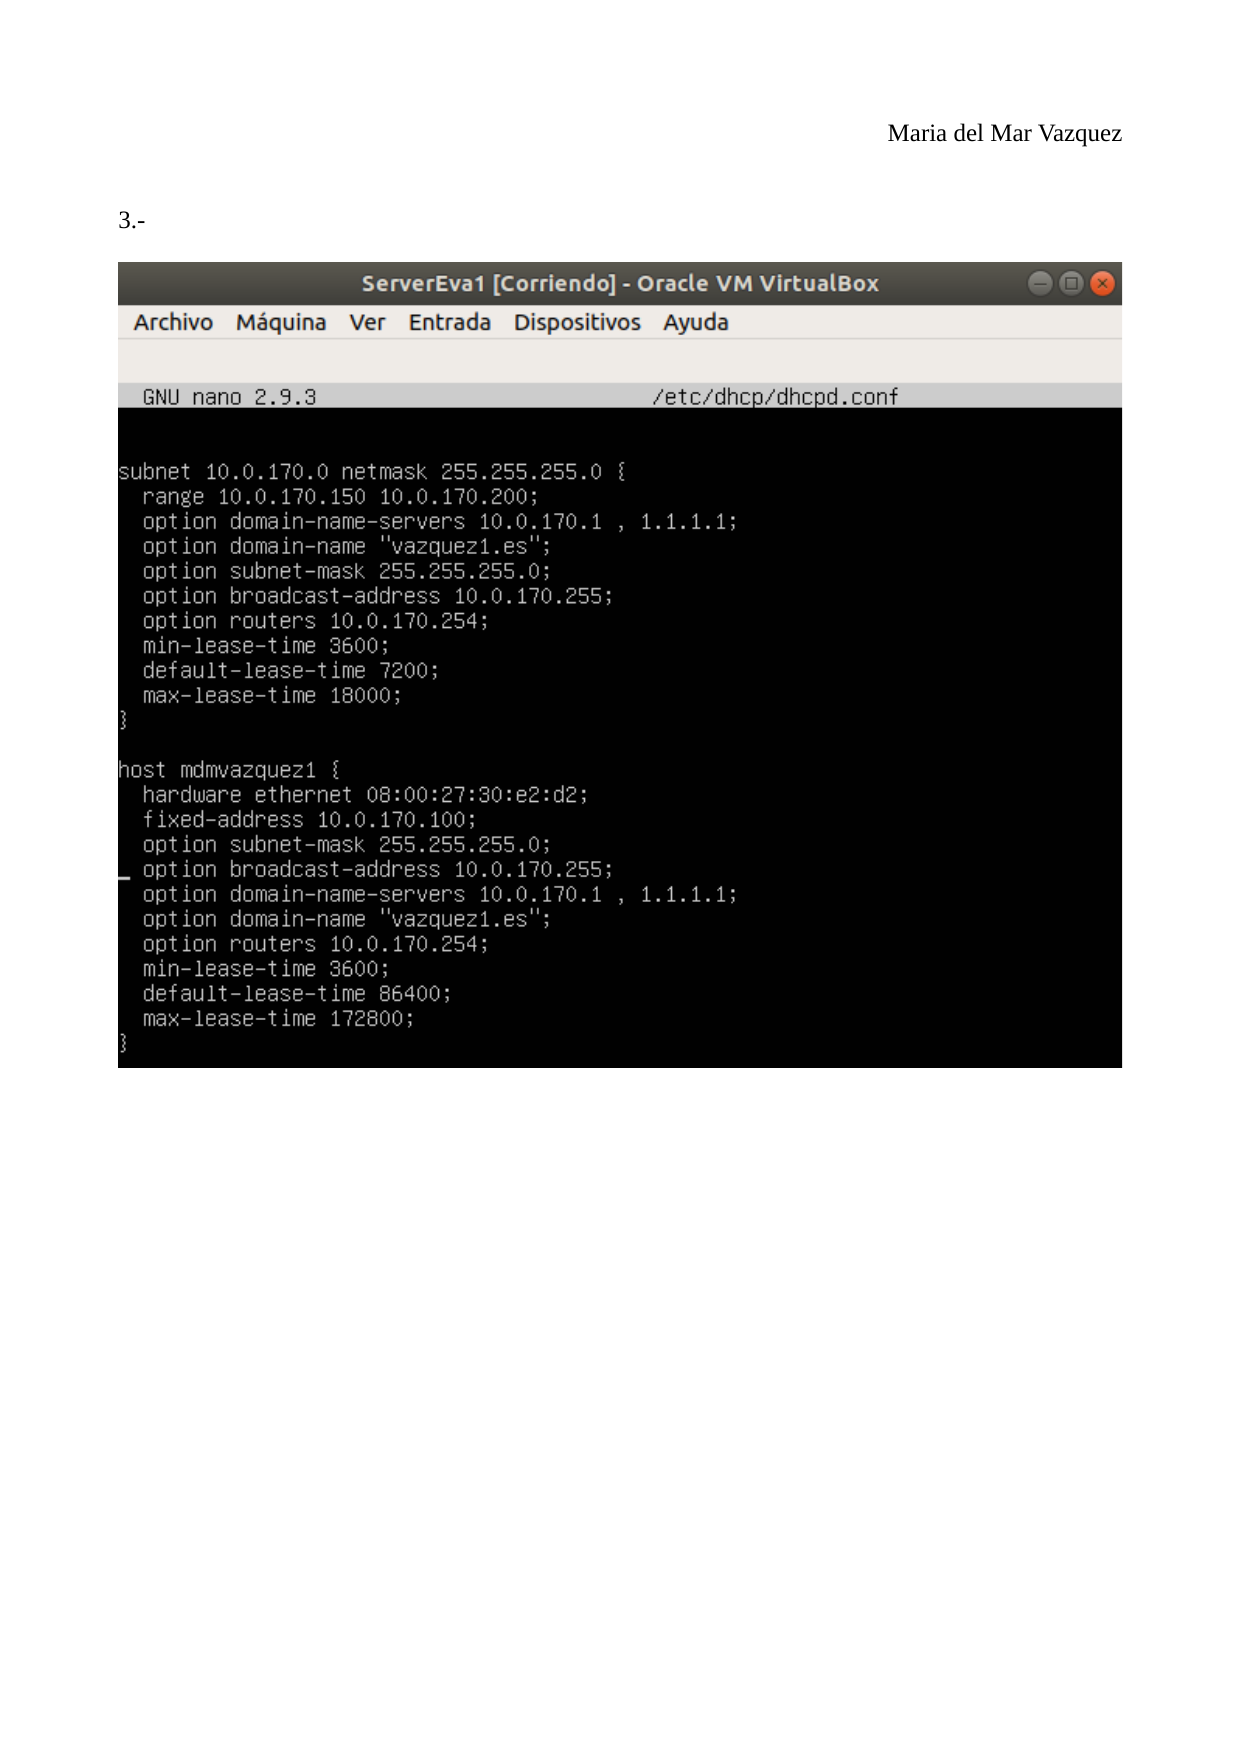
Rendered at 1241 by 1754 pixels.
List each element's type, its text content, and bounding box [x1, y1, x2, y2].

text 3.- [118, 205, 1122, 234]
picture [118, 262, 1123, 1068]
